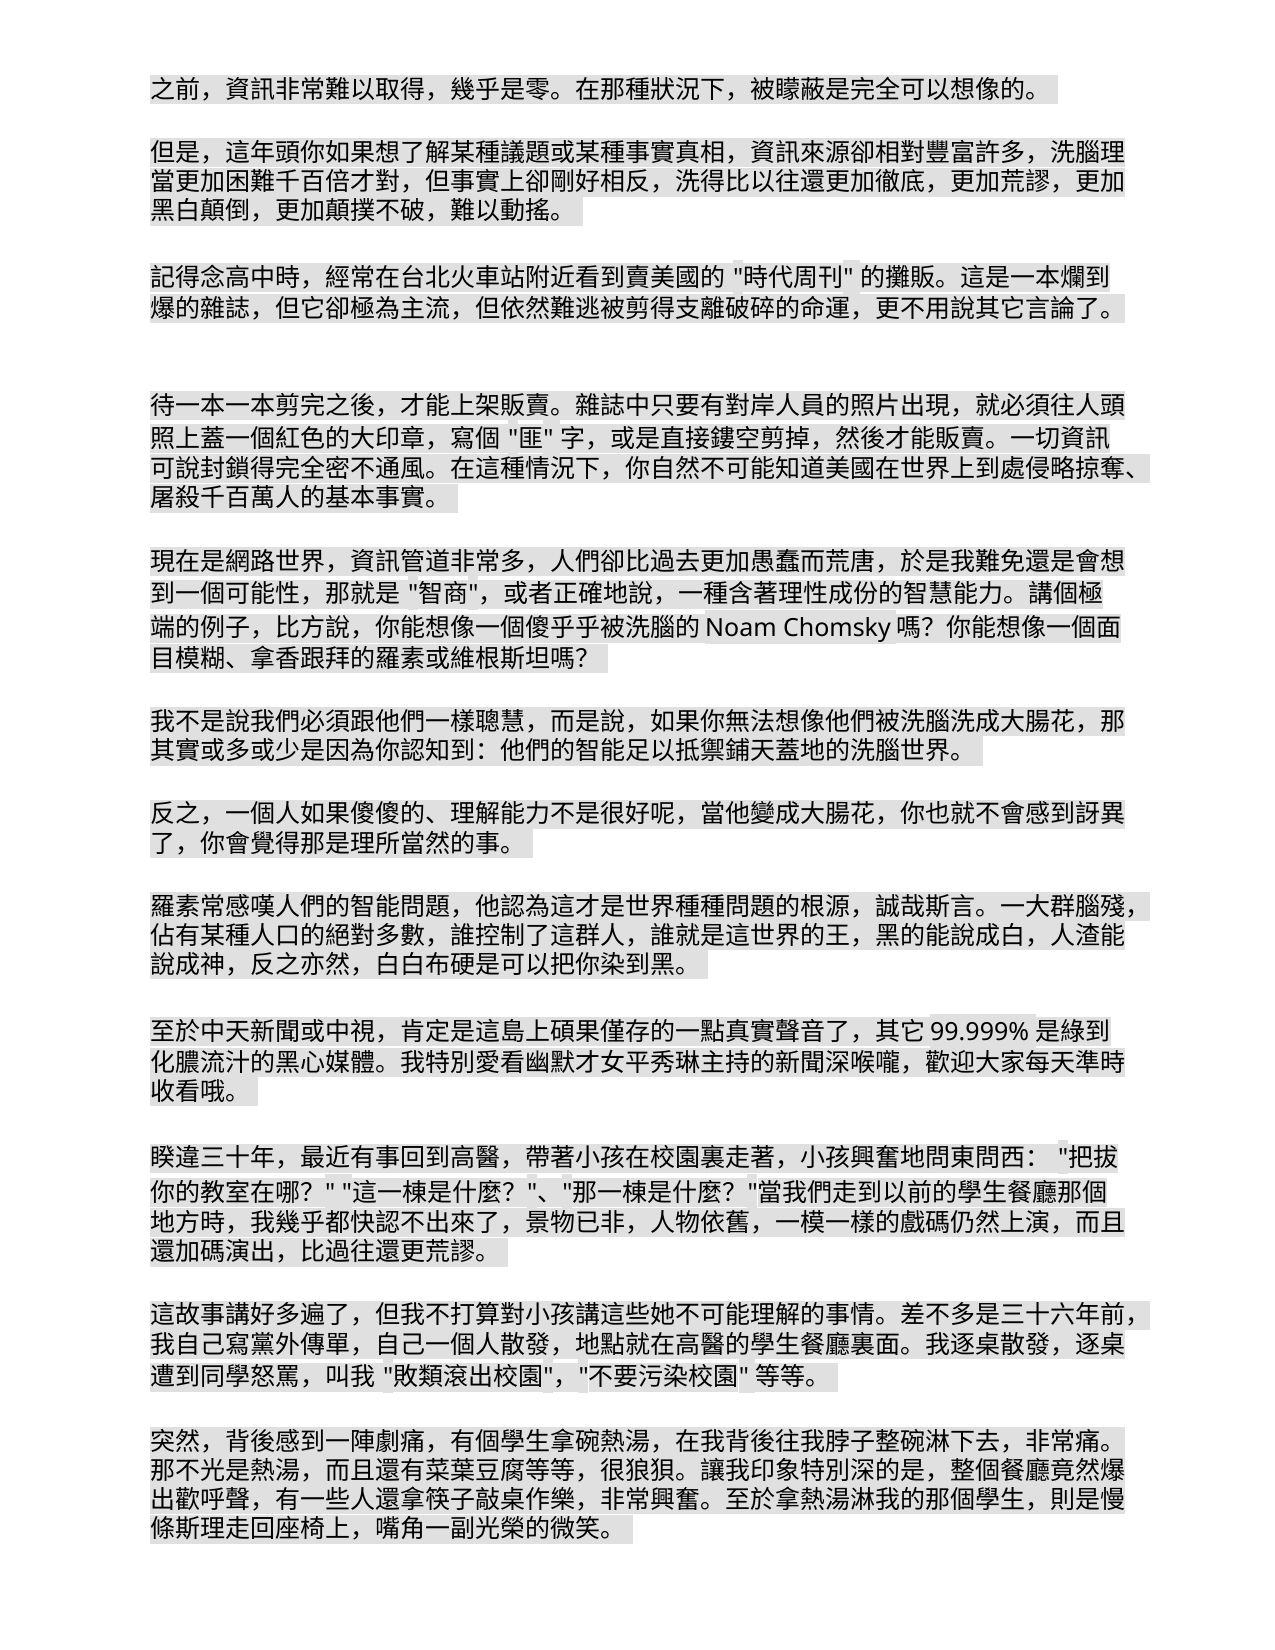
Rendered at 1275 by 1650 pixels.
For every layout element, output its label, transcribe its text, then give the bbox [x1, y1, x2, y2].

text 8. 為什麼洗腦能夠這麼厲害？ 英文有句話說，render someone speechless，這經常是我的內心寫照，簡單說就是：林北無言了。 幾乎從小到大到老，一直到現在，在各種關鍵議題上，包括人生選擇，我都是屬於極少數的異類。異類的主要特徵除了畏光、怕人之外，就是有口難言。那種感覺就好像放眼四周，大家都有幻聽，整天聽到鬼叫聲，你好心叫大家趕緊去看醫生，大家卻說，聽見鬼叫聲才正常，是你才需要看醫生。 吾友柏楊先生就曾說過類似這樣一個故事，柏楊版的故事結局是：唯一沒瘋的那個倒霉鬼受不了大家的異樣眼光，於是偷偷找來一瓶幻聽水喝下，終於也聽見鬼叫聲，終於和大家一樣了。 我常想，為什麼洗腦能夠這麼厲害？這麼徹底？比直接造謠還厲害，方法說不完，許多是我的親身痛苦經歷。 比方說，自己演出，自己報導或評論，一個人扮演多個角色，一下路人甲，一下是當事人，一下又成為仲裁者，創造自己想要的 "新聞" 或情境來做為一種抹黑武器；有些時候則是自我引用，往對方嘴裏塞自己講的話，然後以正義之姿大力攻擊....齷齪手段百出，防不勝防；明明一件毫無問題、細微到更不能再細微的事情，比方說什麼幾公斤的文旦丟棄在哪之類的口誤，居然也能炒作、扭曲、渲染成天大地大的醜事，彷彿人類文明存亡在此一舉，然後藉此居然能翻轉選舉勝負，並且持續成為一種抹黑對方的工具。這實在是太厲害了，超乎人類的想像。 當然，最厲害的不是在各種特定內容上動手腳混淆視聽，而是直接賦予一種理解一切人事物的框架。在這框架底下，所有是非黑白都會自動遭到扭曲。 比方說，人渣姦殺擄掠一千萬人，那叫做愛好和平、捍衛自由與人權。至於被殺害的一方，只是對人渣丟幾塊石頭或殺他三、五個人，馬上就會變成天下皆知的恐怖攻擊，吶喊：大家要團結！"我們的" 民主自由與人權遭到攻擊了！ 大家被洗腦洗成如此腦殘，若說我不怪你們，其實也不是我心裏真正的想法。在網路出現之前，資訊非常難以取得，幾乎是零。在那種狀況下，被矇蔽是完全可以想像的。 但是，這年頭你如果想了解某種議題或某種事實真相，資訊來源卻相對豐富許多，洗腦理當更加困難千百倍才對，但事實上卻剛好相反，洗得比以往還更加徹底，更加荒謬，更加黑白顛倒，更加顛撲不破，難以動搖。 記得念高中時，經常在台北火車站附近看到賣美國的 "時代周刊" 的攤販。這是一本爛到爆的雜誌，但它卻極為主流，但依然難逃被剪得支離破碎的命運，更不用說其它言論了。 待一本一本剪完之後，才能上架販賣。雜誌中只要有對岸人員的照片出現，就必須往人頭照上蓋一個紅色的大印章，寫個 "匪" 字，或是直接鏤空剪掉，然後才能販賣。一切資訊可說封鎖得完全密不通風。在這種情況下，你自然不可能知道美國在世界上到處侵略掠奪、屠殺千百萬人的基本事實。 現在是網路世界，資訊管道非常多，人們卻比過去更加愚蠢而荒唐，於是我難免還是會想到一個可能性，那就是 "智商"，或者正確地說，一種含著理性成份的智慧能力。講個極端的例子，比方說，你能想像一個傻乎乎被洗腦的Noam Chomsky嗎？你能想像一個面目模糊、拿香跟拜的羅素或維根斯坦嗎？ 我不是說我們必須跟他們一樣聰慧，而是說，如果你無法想像他們被洗腦洗成大腸花，那其實或多或少是因為你認知到：他們的智能足以抵禦鋪天蓋地的洗腦世界。 反之，一個人如果傻傻的、理解能力不是很好呢，當他變成大腸花，你也就不會感到訝異了，你會覺得那是理所當然的事。 羅素常感嘆人們的智能問題，他認為這才是世界種種問題的根源，誠哉斯言。一大群腦殘，佔有某種人口的絕對多數，誰控制了這群人，誰就是這世界的王，黑的能說成白，人渣能說成神，反之亦然，白白布硬是可以把你染到黑。 至於中天新聞或中視，肯定是這島上碩果僅存的一點真實聲音了，其它99.999% 是綠到化膿流汁的黑心媒體。我特別愛看幽默才女平秀琳主持的新聞深喉嚨，歡迎大家每天準時收看哦。 睽違三十年，最近有事回到高醫，帶著小孩在校園裏走著，小孩興奮地問東問西： "把拔你的教室在哪？" "這一棟是什麼？"、"那一棟是什麼？"當我們走到以前的學生餐廳那個地方時，我幾乎都快認不出來了，景物已非，人物依舊，一模一樣的戲碼仍然上演，而且還加碼演出，比過往還更荒謬。 這故事講好多遍了，但我不打算對小孩講這些她不可能理解的事情。差不多是三十六年前，我自己寫黨外傳單，自己一個人散發，地點就在高醫的學生餐廳裏面。我逐桌散發，逐桌遭到同學怒罵，叫我 "敗類滾出校園"，"不要污染校園" 等等。 突然，背後感到一陣劇痛，有個學生拿碗熱湯，在我背後往我脖子整碗淋下去，非常痛。那不光是熱湯，而且還有菜葉豆腐等等，很狼狽。讓我印象特別深的是，整個餐廳竟然爆出歡呼聲，有一些人還拿筷子敲桌作樂，非常興奮。至於拿熱湯淋我的那個學生，則是慢條斯理走回座椅上，嘴角一副光榮的微笑。 黨外十年生涯中，什麼樣可怕的遭遇沒遇過？這只是微不足道的一件小事，但不知道為什麼，卻記得特別清楚，恍如昨日。老實說，這事，或者說那突如其來的劇痛與狼狽，似乎讓我體會了一種感覺，那就是憐憫。你我都需要這東西，即便敵人也不例外。 希望有一天，公義普及世上，但我更希望，當那一天到來時，就像莎士比亞的句子所說，Let mercy season justice，讓憐憫來滋潤所謂正義。 =============== 【網讚：台灣有救了】 4千台大生同意校內餐廳「禁播」中天新聞，用遙控器反制假新聞 2019/03/26 中央社 《中天新聞》在去年九合一選舉時，播出「陳其邁回防大旗美」的 報導 ，把「大家沒離開」的台語，報導為「大家麥（不要）離開」，經查證後不僅不承認，還辯「事實就是事實」。而今年 3 月 16 日立委補選前，也曾報導不實的「農民文旦丟水庫」的 新聞 ，一度讓台南綠營鐵票區陷入白熱化。 而為了抵制不實的新聞內容，台灣大學的學生在《NTU 台大學生交流板》，以「學生會應積極要求校內各餐廳，不得以餐廳電視機播放中天新聞台」為題，發起票選活動，至今有近 4000 名台大學生支持，讓網友 讚 ：台灣有救了！另外，也傳出政大學生看不下去，上臉書呼籲同學們一起搶回遙控器反制假新聞。 台大學生會和餐廳達成共識，讓學生可以自由選擇收看的頻道 。截至晚間 9 時，記者多次訪問中天，仍暫時無法取得中天回應。 [150, 75, 1125, 1544]
